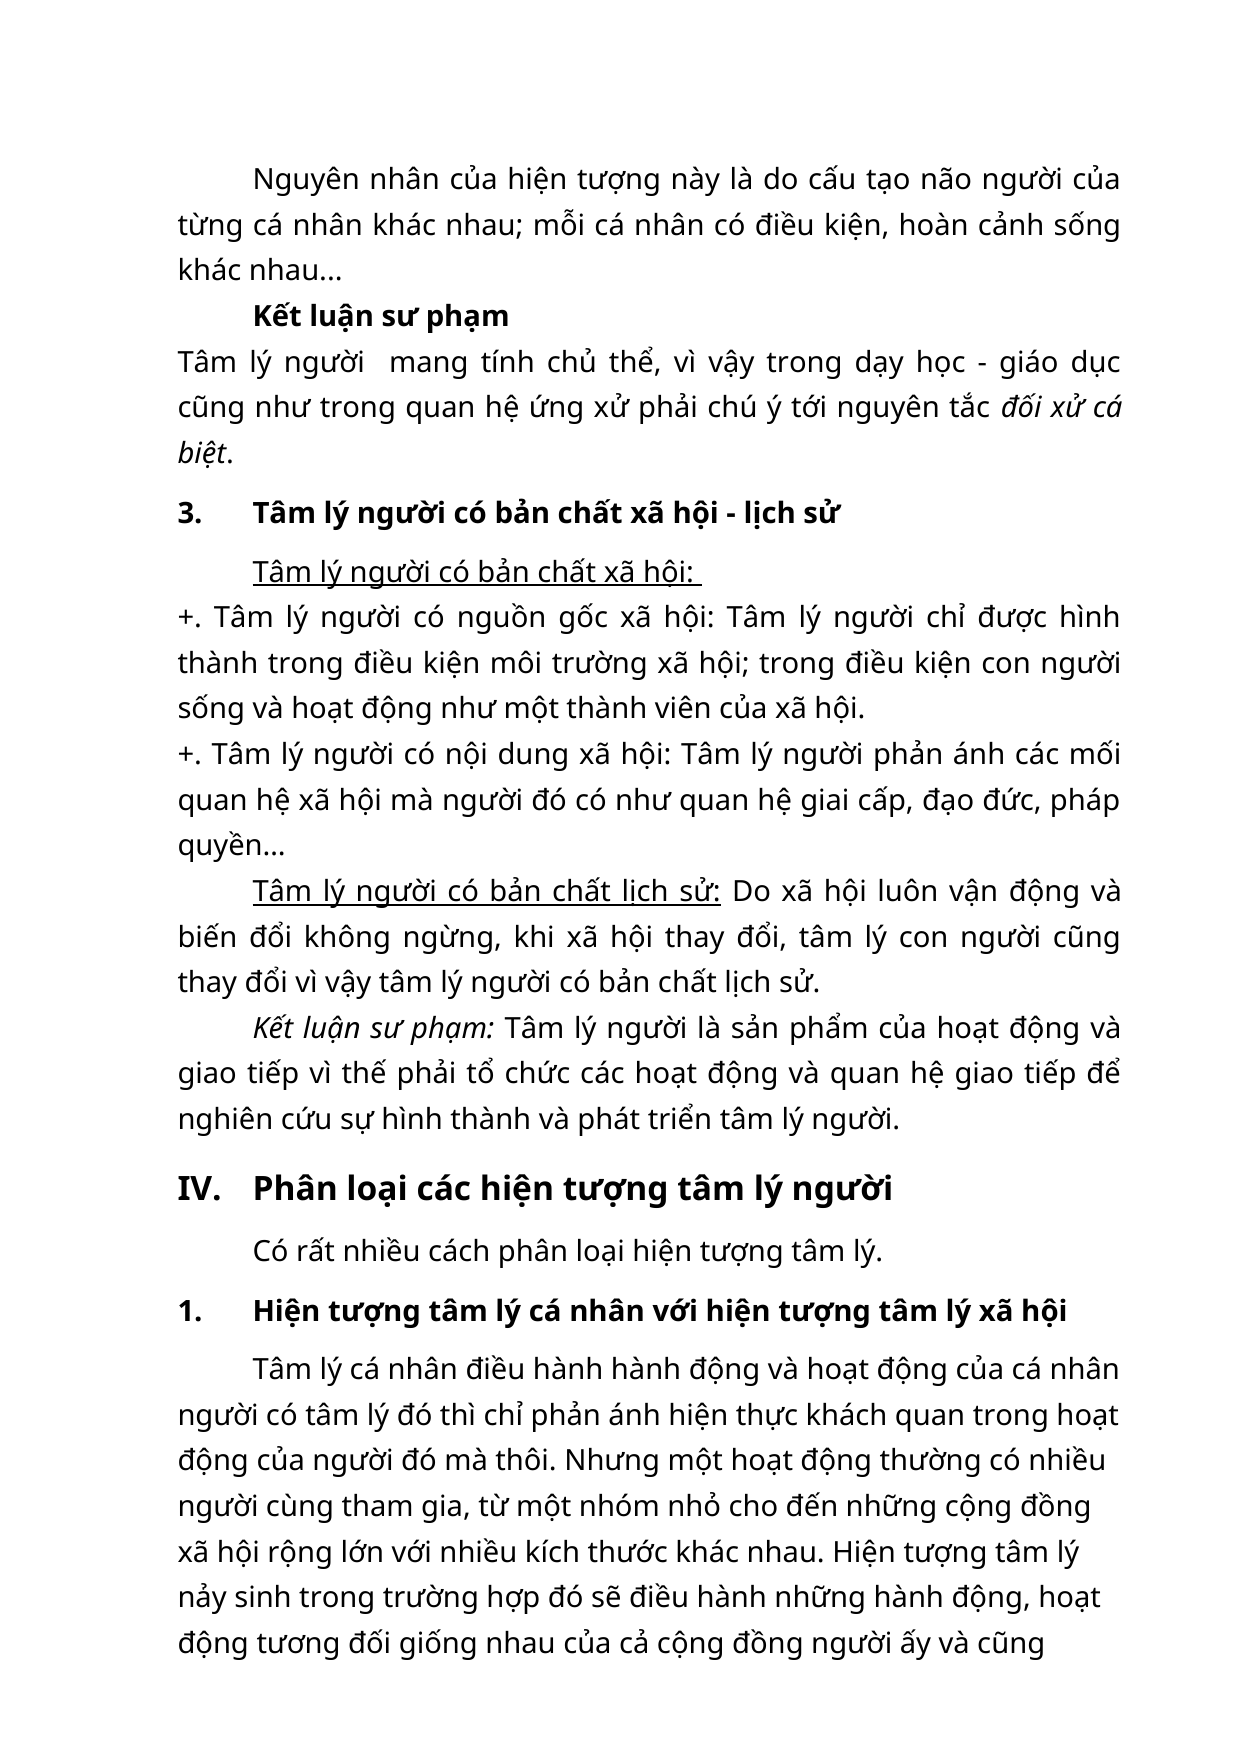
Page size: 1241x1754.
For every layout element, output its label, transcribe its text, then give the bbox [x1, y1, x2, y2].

text Kết luận sư phạm: Tâm lý người là sản phẩm của hoạt động và giao tiếp vì thế phải tổ chức các hoạt động và quan hệ giao tiếp để nghiên cứu sự hình thành và phát triển tâm lý người. [177, 1007, 1122, 1138]
text Tâm lý người mang tính chủ thể, vì vậy trong dạy học - giáo dục cũng như trong quan hệ ứng xử phải chú ý tới nguyên tắc đối xử cá biệt. [177, 341, 1122, 472]
subtitle Phân loại các hiện tượng tâm lý người [177, 1165, 1122, 1211]
subtitle Hiện tượng tâm lý cá nhân với hiện tượng tâm lý xã hội [177, 1290, 1122, 1330]
text Kết luận sư phạm [177, 295, 1122, 335]
text Tâm lý cá nhân điều hành hành động và hoạt động của cá nhân người có tâm lý đó thì chỉ phản ánh hiện thực khách quan trong hoạt động của người đó mà thôi. Nhưng một hoạt động thường có nhiều người cùng tham gia, từ một nhóm nhỏ cho đến những cộng đồng xã hội rộng lớn với nhiều kích thước khác nhau. Hiện tượng tâm lý nảy sinh trong trường hợp đó sẽ điều hành những hành động, hoạt động tương đối giống nhau của cả cộng đồng người ấy và cũng [177, 1348, 1122, 1662]
text Tâm lý người có bản chất xã hội: [177, 551, 1122, 591]
text Tâm lý người có bản chất lịch sử: Do xã hội luôn vận động và biến đổi không ngừng, khi xã hội thay đổi, tâm lý con người cũng thay đổi vì vậy tâm lý người có bản chất lịch sử. [177, 870, 1122, 1001]
text Nguyên nhân của hiện tượng này là do cấu tạo não người của từng cá nhân khác nhau; mỗi cá nhân có điều kiện, hoàn cảnh sống khác nhau... [177, 158, 1122, 289]
subtitle Tâm lý người có bản chất xã hội - lịch sử [177, 492, 1122, 532]
text Có rất nhiều cách phân loại hiện tượng tâm lý. [177, 1230, 1122, 1269]
text +. Tâm lý người có nguồn gốc xã hội: Tâm lý người chỉ được hình thành trong điều kiện môi trường xã hội; trong điều kiện con người sống và hoạt động như một thành viên của xã hội. [177, 596, 1122, 727]
text +. Tâm lý người có nội dung xã hội: Tâm lý người phản ánh các mối quan hệ xã hội mà người đó có như quan hệ giai cấp, đạo đức, pháp quyền… [177, 733, 1122, 864]
